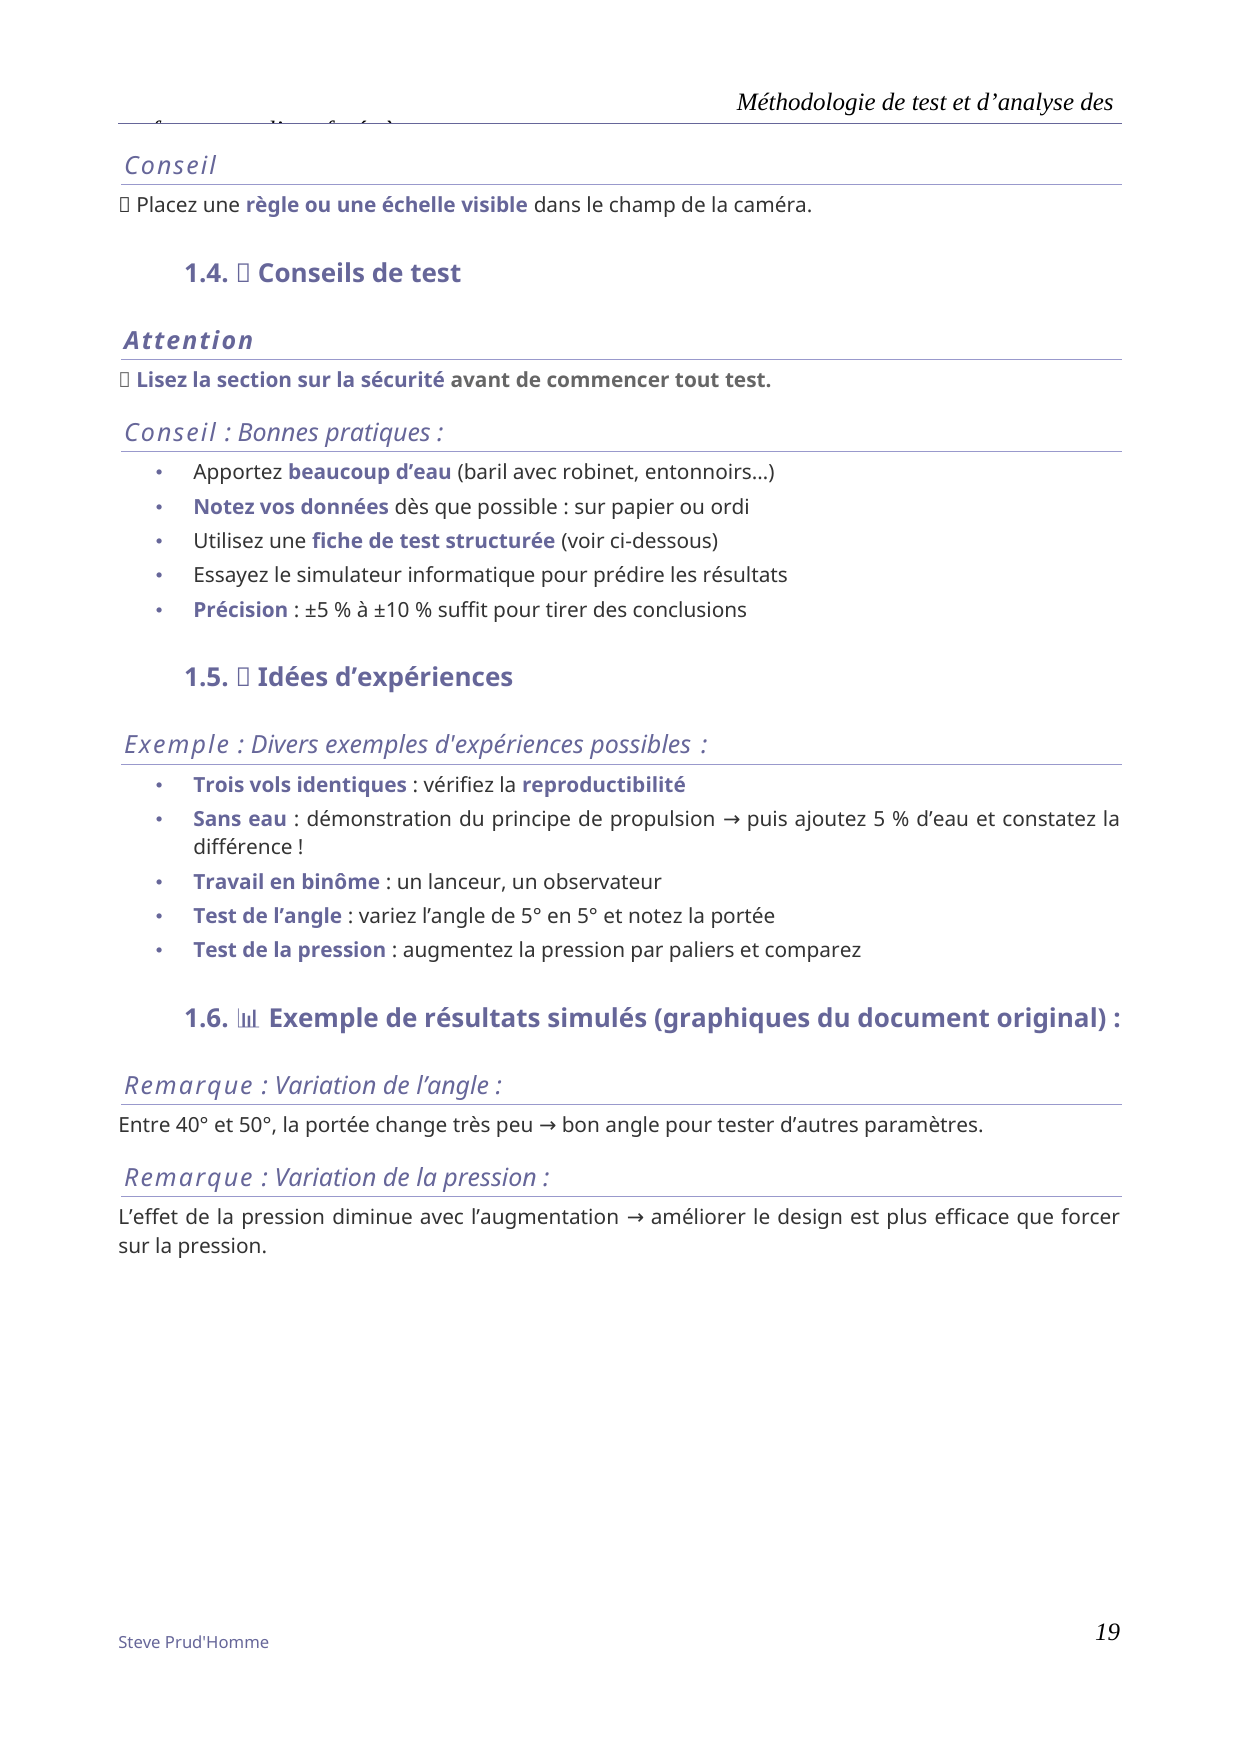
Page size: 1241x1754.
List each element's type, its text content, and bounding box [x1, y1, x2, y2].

title Conseil [121, 144, 1122, 184]
text 💡 Placez une règle ou une échelle visible dans le champ de la caméra. [118, 191, 1122, 219]
list Apportez beaucoup d’eau (baril avec robinet, entonnoirs…) [156, 457, 1122, 486]
title Conseil : Bonnes pratiques : [121, 411, 1122, 451]
title Attention [121, 319, 1122, 359]
title Remarque : Variation de l’angle : [121, 1064, 1122, 1104]
list Précision : ±5 % à ±10 % suffit pour tirer des conclusions [156, 595, 1122, 623]
text ✅ Lisez la section sur la sécurité avant de commencer tout test. [118, 365, 1122, 394]
list Sans eau : démonstration du principe de propulsion → puis ajoutez 5 % d’eau et constatez la différence ! [156, 804, 1122, 861]
list Notez vos données dès que possible : sur papier ou ordi [156, 492, 1122, 520]
title 🧪 Idées d’expériences [177, 659, 1122, 694]
title 🧪 Conseils de test [177, 254, 1122, 290]
list Test de l’angle : variez l’angle de 5° en 5° et notez la portée [156, 901, 1122, 930]
text Entre 40° et 50°, la portée change très peu → bon angle pour tester d’autres paramètres. [118, 1110, 1122, 1139]
text L’effet de la pression diminue avec l’augmentation → améliorer le design est plus efficace que forcer sur la pression. [118, 1202, 1122, 1259]
title Remarque : Variation de la pression : [121, 1157, 1122, 1196]
list Essayez le simulateur informatique pour prédire les résultats [156, 561, 1122, 589]
title 📊 Exemple de résultats simulés (graphiques du document original) : [177, 999, 1122, 1035]
list Utilisez une fiche de test structurée (voir ci-dessous) [156, 526, 1122, 554]
list Trois vols identiques : vérifiez la reproductibilité [156, 770, 1122, 798]
title Exemple : Divers exemples d'expériences possibles : [121, 724, 1122, 764]
list Travail en binôme : un lanceur, un observateur [156, 867, 1122, 895]
list Test de la pression : augmentez la pression par paliers et comparez [156, 936, 1122, 964]
